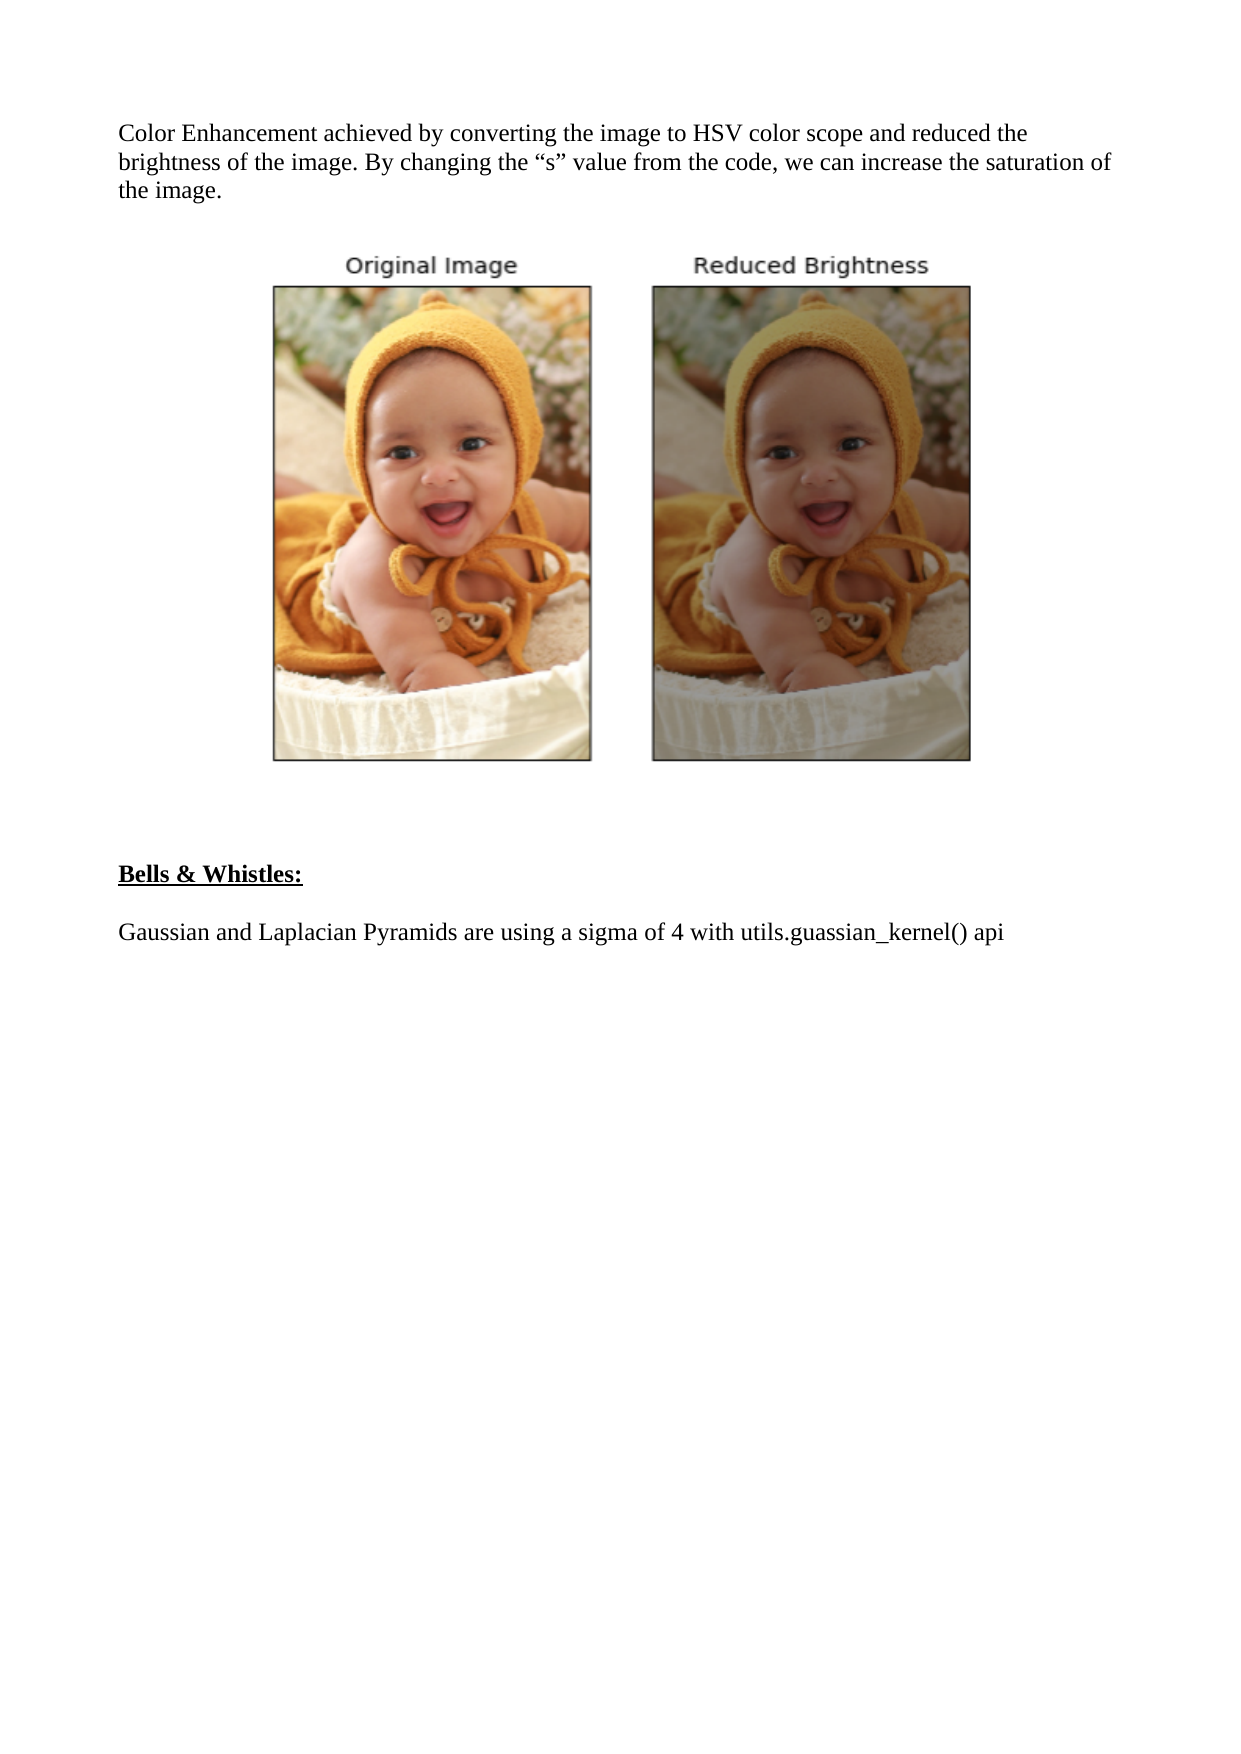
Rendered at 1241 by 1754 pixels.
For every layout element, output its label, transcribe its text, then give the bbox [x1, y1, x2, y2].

picture [220, 233, 1020, 802]
text Color Enhancement achieved by converting the image to HSV color scope and reduced the brightness of the image. By changing the “s” value from the code, we can increase the saturation of the image. [118, 118, 1122, 204]
text Bells & Whistles: [118, 859, 1122, 888]
text Gaussian and Laplacian Pyramids are using a sigma of 4 with utils.guassian_kernel() api [118, 917, 1122, 946]
